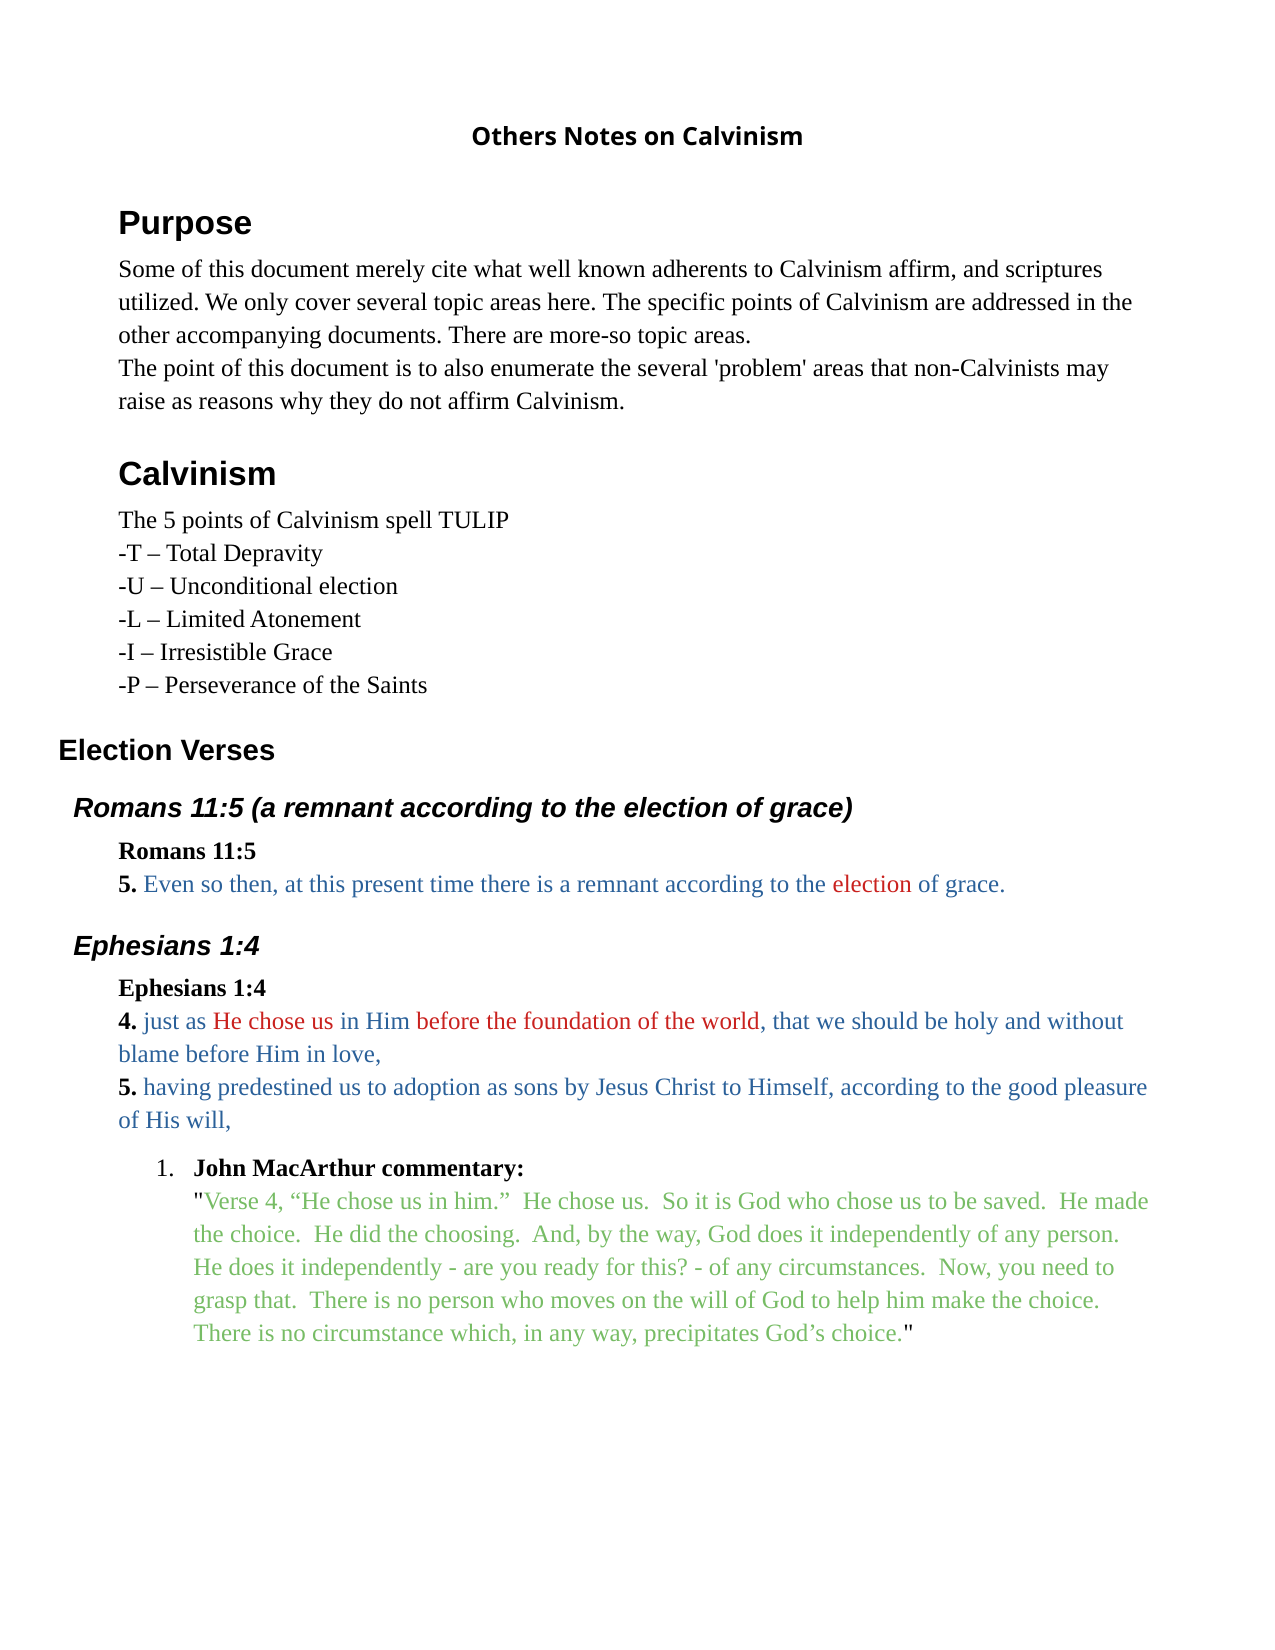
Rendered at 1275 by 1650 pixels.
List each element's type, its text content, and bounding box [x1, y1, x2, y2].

text The 5 points of Calvinism spell TULIP -T – Total Depravity -U – Unconditional election -L – Limited Atonement -I – Irresistible Grace -P – Perseverance of the Saints [118, 505, 1157, 699]
text Some of this document merely cite what well known adherents to Calvinism affirm, and scriptures utilized. We only cover several topic areas here. The specific points of Calvinism are addressed in the other accompanying documents. There are more-so topic areas. The point of this document is to also enumerate the several 'problem' areas that non-Calvinists may raise as reasons why they do not affirm Calvinism. [118, 254, 1157, 414]
text Romans 11:5 5. Even so then, at this present time there is a remnant according to the election of grace. [118, 836, 1157, 897]
subtitle Ephesians 1:4 [73, 929, 1157, 961]
subtitle Romans 11:5 (a remnant according to the election of grace) [73, 791, 1157, 823]
subtitle Calvinism [118, 454, 1157, 493]
text Ephesians 1:4 4. just as He chose us in Him before the foundation of the world, that we should be holy and without blame before Him in love, 5. having predestined us to adoption as sons by Jesus Christ to Himself, according to the good pleasure of His will, [118, 973, 1157, 1134]
subtitle Purpose [118, 202, 1157, 241]
list John MacArthur commentary: "Verse 4, “He chose us in him.” He chose us. So it is God who chose us to be saved. He made the choice. He did the choosing. And, by the way, God does it independently of any person. He does it independently - are you ready for this? - of any circumstances. Now, you need to grasp that. There is no person who moves on the will of God to help him make the choice. There is no circumstance which, in any way, precipitates God’s choice." [156, 1153, 1157, 1347]
subtitle Election Verses [58, 733, 1157, 766]
